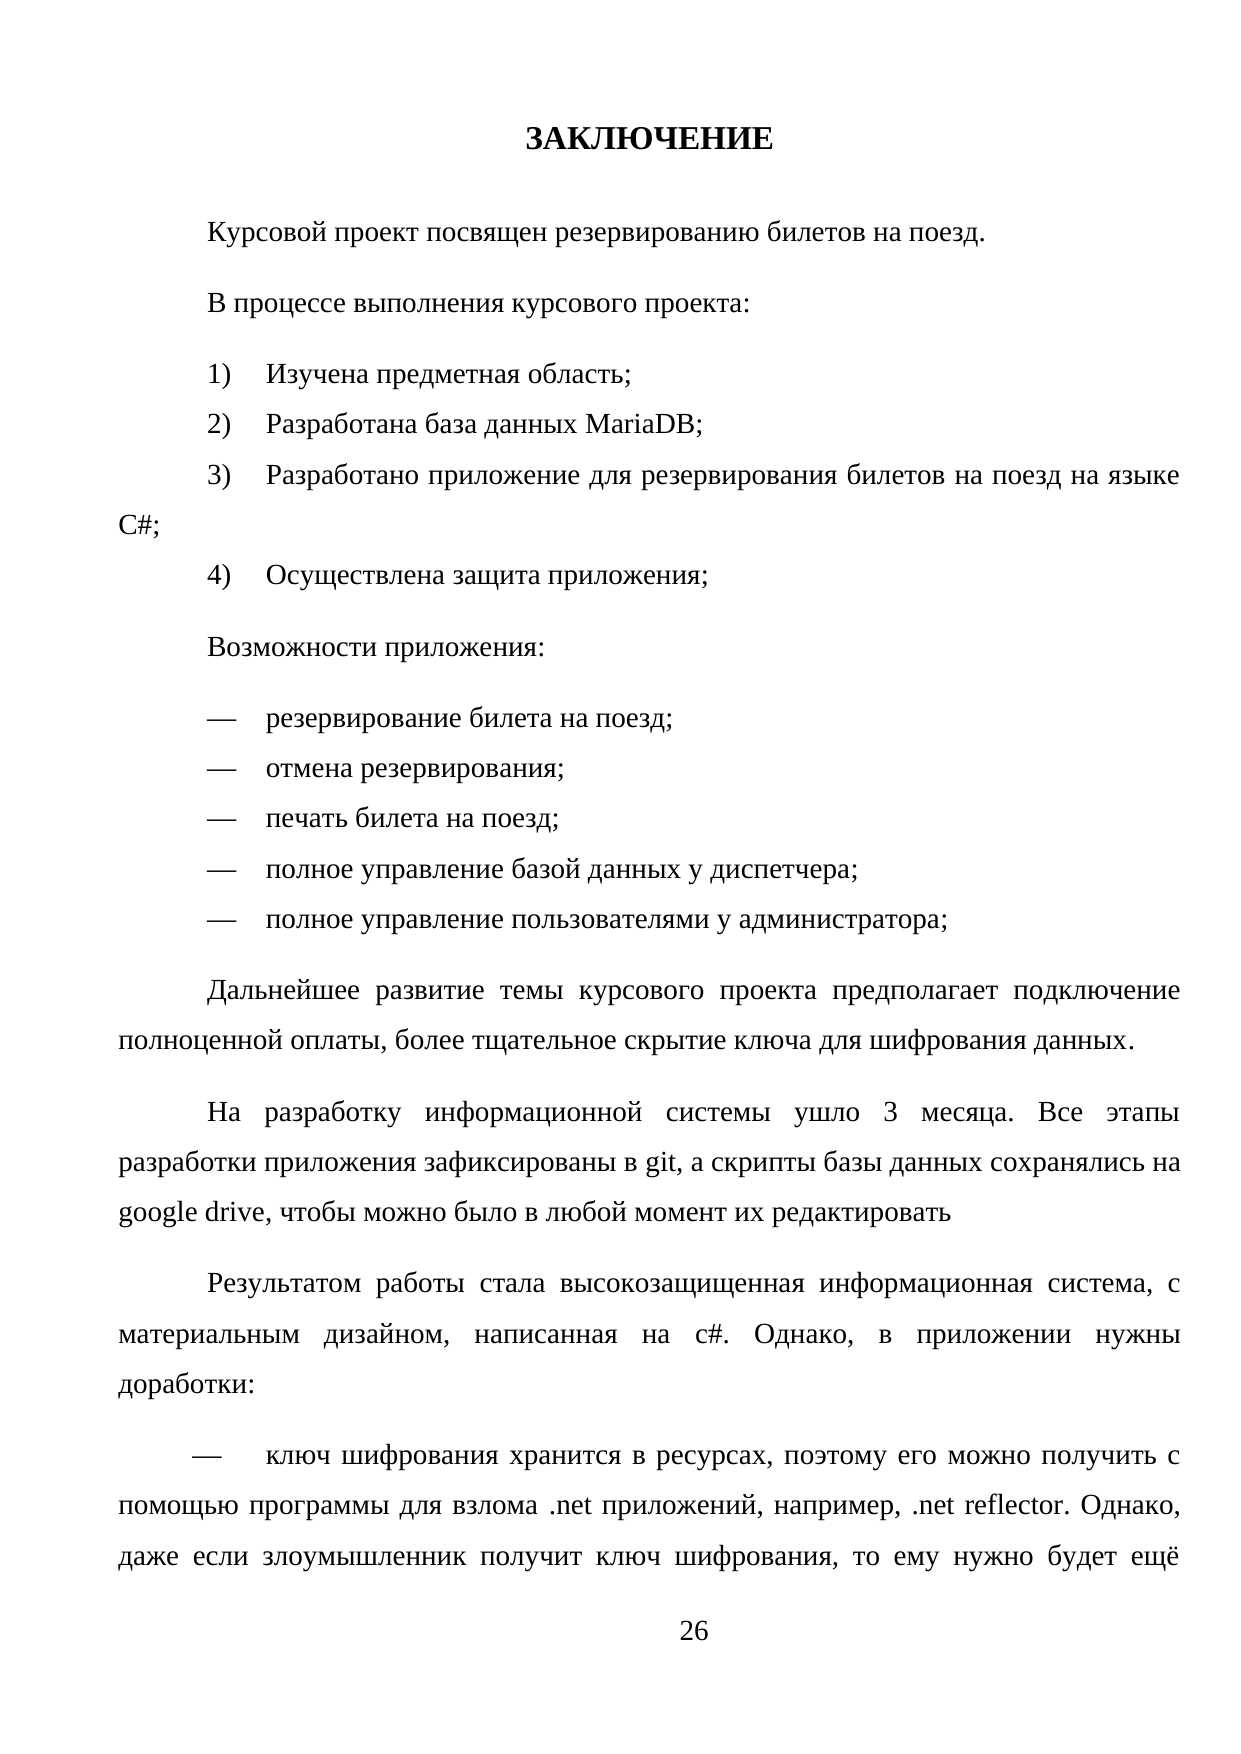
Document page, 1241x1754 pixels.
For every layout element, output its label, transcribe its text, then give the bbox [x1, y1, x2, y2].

list полное управление пользователями у администратора; [118, 901, 1181, 934]
text На разработку информационной системы ушло 3 месяца. Все этапы разработки приложения зафиксированы в git, а скрипты базы данных сохранялись на google drive, чтобы можно было в любой момент их редактировать [118, 1094, 1181, 1228]
list печать билета на поезд; [118, 800, 1181, 834]
text Результатом работы стала высокозащищенная информационная система, с материальным дизайном, написанная на c#. Однако, в приложении нужны доработки: [118, 1265, 1181, 1399]
list Разработано приложение для резервирования билетов на поезд на языке C#; [118, 457, 1181, 541]
text Возможности приложения: [118, 629, 1181, 662]
list Осуществлена защита приложения; [118, 557, 1181, 591]
list Изучена предметная область; [118, 356, 1181, 390]
list отмена резервирования; [118, 750, 1181, 784]
list ключ шифрования хранится в ресурсах, поэтому его можно получить с помощью программы для взлома .net приложений, например, .net reflector. Однако, даже если злоумышленник получит ключ шифрования, то ему нужно будет ещё [118, 1437, 1181, 1571]
text Курсовой проект посвящен резервированию билетов на поезд. [118, 214, 1181, 247]
list Разработана база данных MariaDB; [118, 407, 1181, 440]
text ЗАКЛЮЧЕНИЕ [118, 118, 1181, 156]
text В процессе выполнения курсового проекта: [118, 285, 1181, 319]
list резервирование билета на поезд; [118, 700, 1181, 733]
text Дальнейшее развитие темы курсового проекта предполагает подключение полноценной оплаты, более тщательное скрытие ключа для шифрования данных. [118, 972, 1181, 1056]
list полное управление базой данных у диспетчера; [118, 851, 1181, 884]
